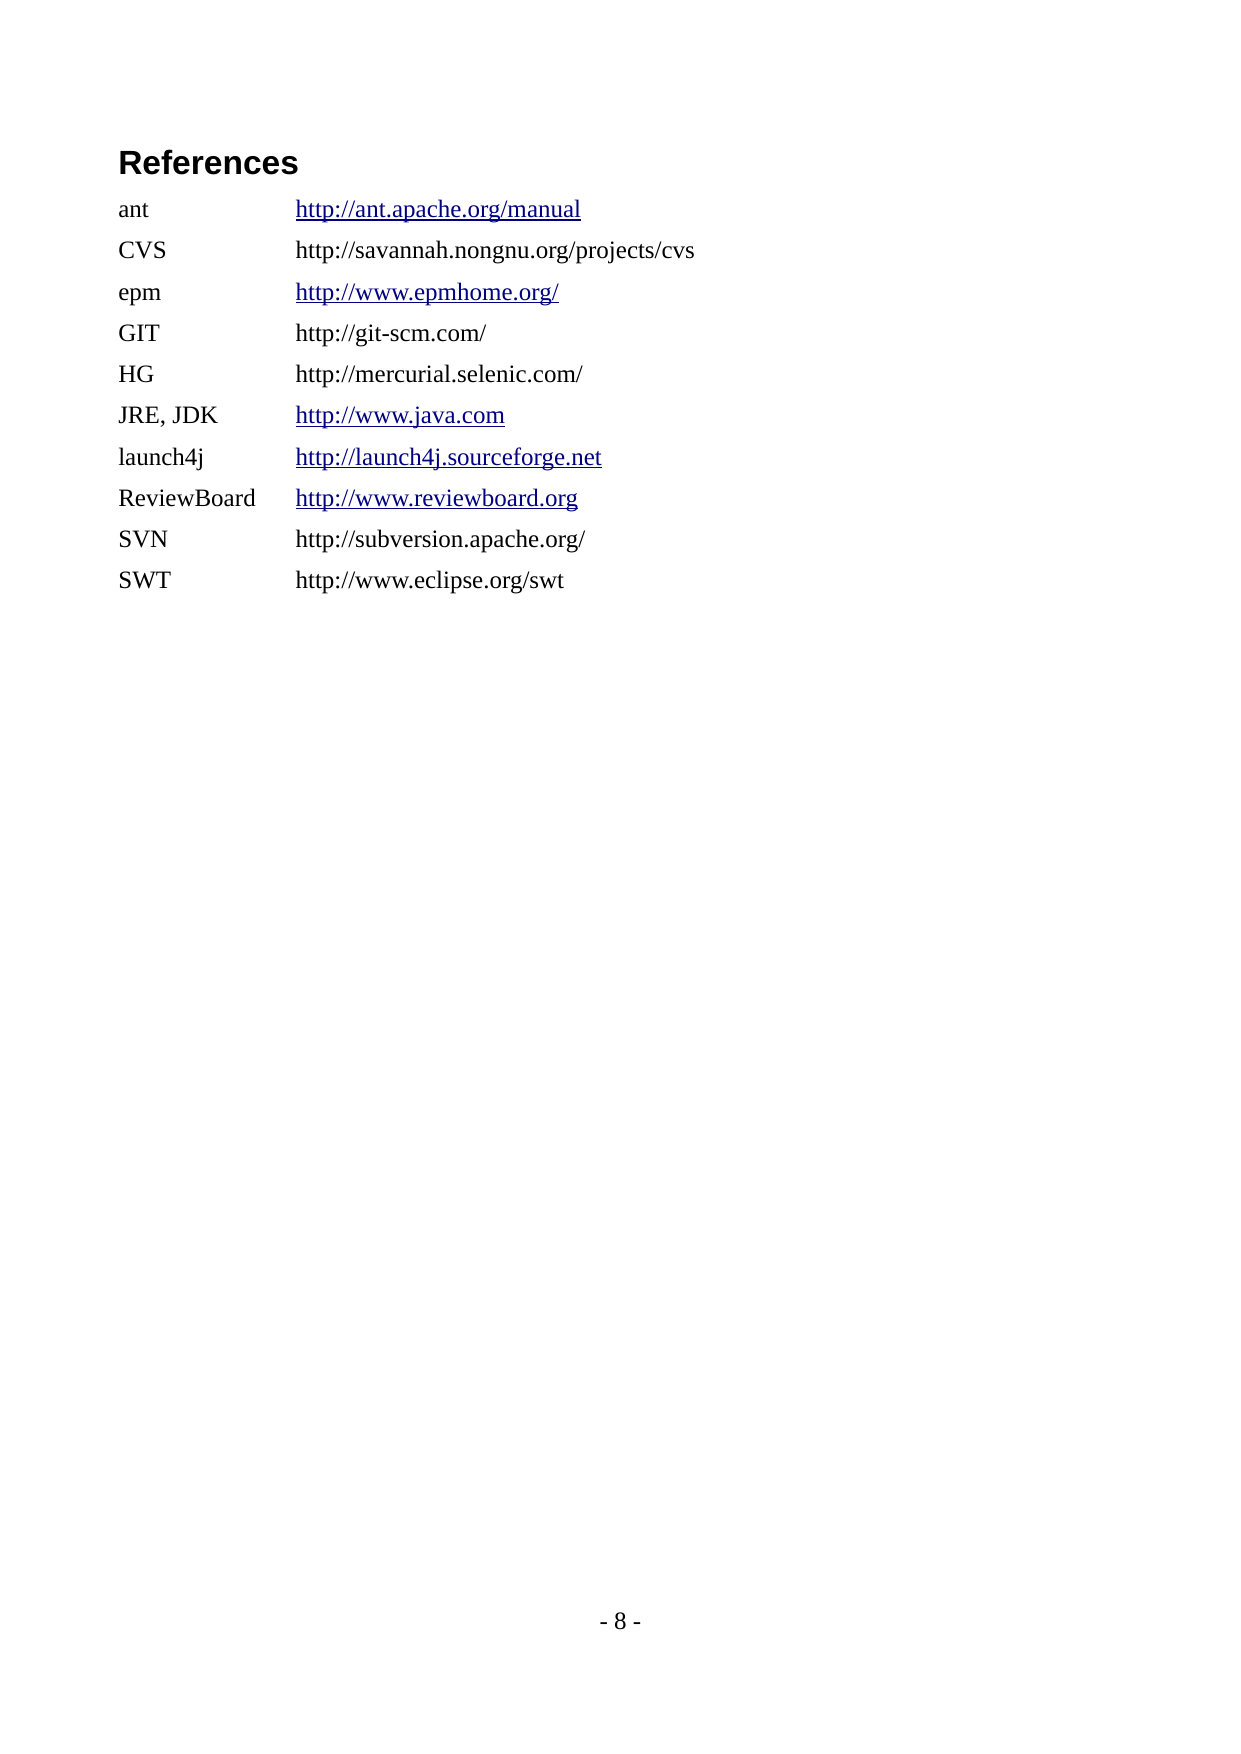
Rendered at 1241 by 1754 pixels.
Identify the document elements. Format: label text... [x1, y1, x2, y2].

text launch4j http://launch4j.sourceforge.net [118, 442, 1122, 471]
text SWT http://www.eclipse.org/swt [118, 566, 1122, 594]
text GIT http://git-scm.com/ [118, 318, 1122, 347]
text JRE, JDK http://www.java.com [118, 401, 1122, 429]
subtitle References [118, 143, 1122, 182]
text ant http://ant.apache.org/manual [118, 194, 1122, 223]
text CVS http://savannah.nongnu.org/projects/cvs [118, 236, 1122, 264]
text HG http://mercurial.selenic.com/ [118, 359, 1122, 388]
text SVN http://subversion.apache.org/ [118, 524, 1122, 553]
text ReviewBoard http://www.reviewboard.org [118, 483, 1122, 512]
text epm http://www.epmhome.org/ [118, 277, 1122, 306]
